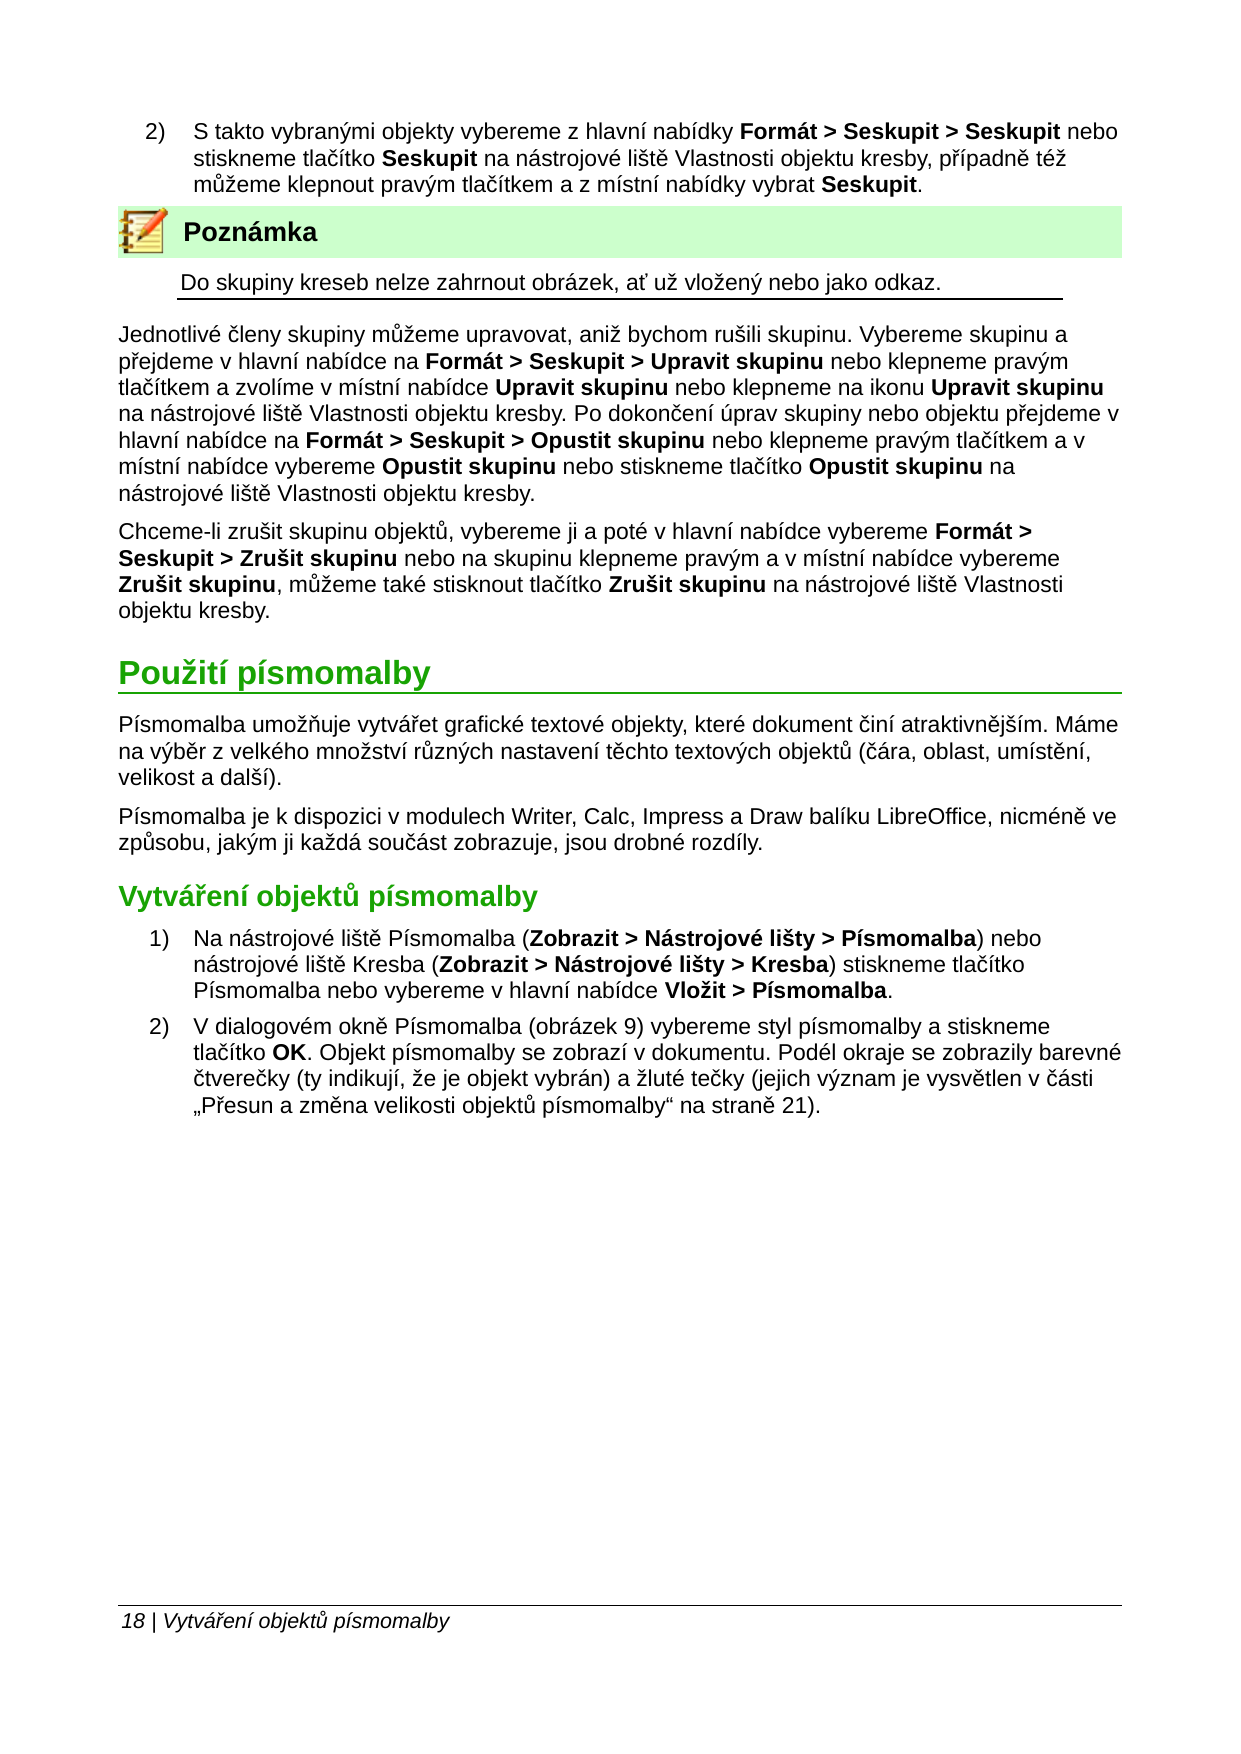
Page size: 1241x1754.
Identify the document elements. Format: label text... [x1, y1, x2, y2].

text Jednotlivé členy skupiny můžeme upravovat, aniž bychom rušili skupinu. Vybereme skupinu a přejdeme v hlavní nabídce na Formát > Seskupit > Upravit skupinu nebo klepneme pravým tlačítkem a zvolíme v místní nabídce Upravit skupinu nebo klepneme na ikonu Upravit skupinu na nástrojové liště Vlastnosti objektu kresby. Po dokončení úprav skupiny nebo objektu přejdeme v hlavní nabídce na Formát > Seskupit > Opustit skupinu nebo klepneme pravým tlačítkem a v místní nabídce vybereme Opustit skupinu nebo stiskneme tlačítko Opustit skupinu na nástrojové liště Vlastnosti objektu kresby. [118, 321, 1122, 506]
subtitle Vytváření objektů písmomalby [118, 879, 1122, 913]
list V dialogovém okně Písmomalba (obrázek 9) vybereme styl písmomalby a stiskneme tlačítko OK. Objekt písmomalby se zobrazí v dokumentu. Podél okraje se zobrazily barevné čtverečky (ty indikují, že je objekt vybrán) a žluté tečky (jejich význam je vysvětlen v části „ Přesun a změna velikosti objektů písmomalby “ na straně 20). [169, 1013, 1122, 1118]
text Písmomalba umožňuje vytvářet grafické textové objekty, které dokument činí atraktivnějším. Máme na výběr z velkého množství různých nastavení těchto textových objektů (čára, oblast, umístění, velikost a další). [118, 711, 1122, 791]
list S takto vybranými objekty vybereme z hlavní nabídky Formát > Seskupit > Seskupit nebo stiskneme tlačítko Seskupit na nástrojové liště Vlastnosti objektu kresby, případně též můžeme klepnout pravým tlačítkem a z místní nabídky vybrat Seskupit. [165, 118, 1122, 197]
list Na nástrojové liště Písmomalba (Zobrazit > Nástrojové lišty > Písmomalba) nebo nástrojové liště Kresba (Zobrazit > Nástrojové lišty > Kresba) stiskneme tlačítko Písmomalba nebo vybereme v hlavní nabídce Vložit > Písmomalba. [169, 925, 1122, 1004]
text Chceme-li zrušit skupinu objektů, vybereme ji a poté v hlavní nabídce vybereme Formát > Seskupit > Zrušit skupinu nebo na skupinu klepneme pravým a v místní nabídce vybereme Zrušit skupinu, můžeme také stisknout tlačítko Zrušit skupinu na nástrojové liště Vlastnosti objektu kresby. [118, 518, 1122, 624]
subtitle Použití písmomalby [118, 653, 1122, 692]
text Do skupiny kreseb nelze zahrnout obrázek, ať už vložený nebo jako odkaz. [177, 266, 1063, 298]
picture [119, 206, 170, 257]
text Písmomalba je k dispozici v modulech Writer, Calc, Impress a Draw balíku LibreOffice, nicméně ve způsobu, jakým ji každá součást zobrazuje, jsou drobné rozdíly. [118, 803, 1122, 856]
subtitle Poznámka [118, 206, 1122, 258]
